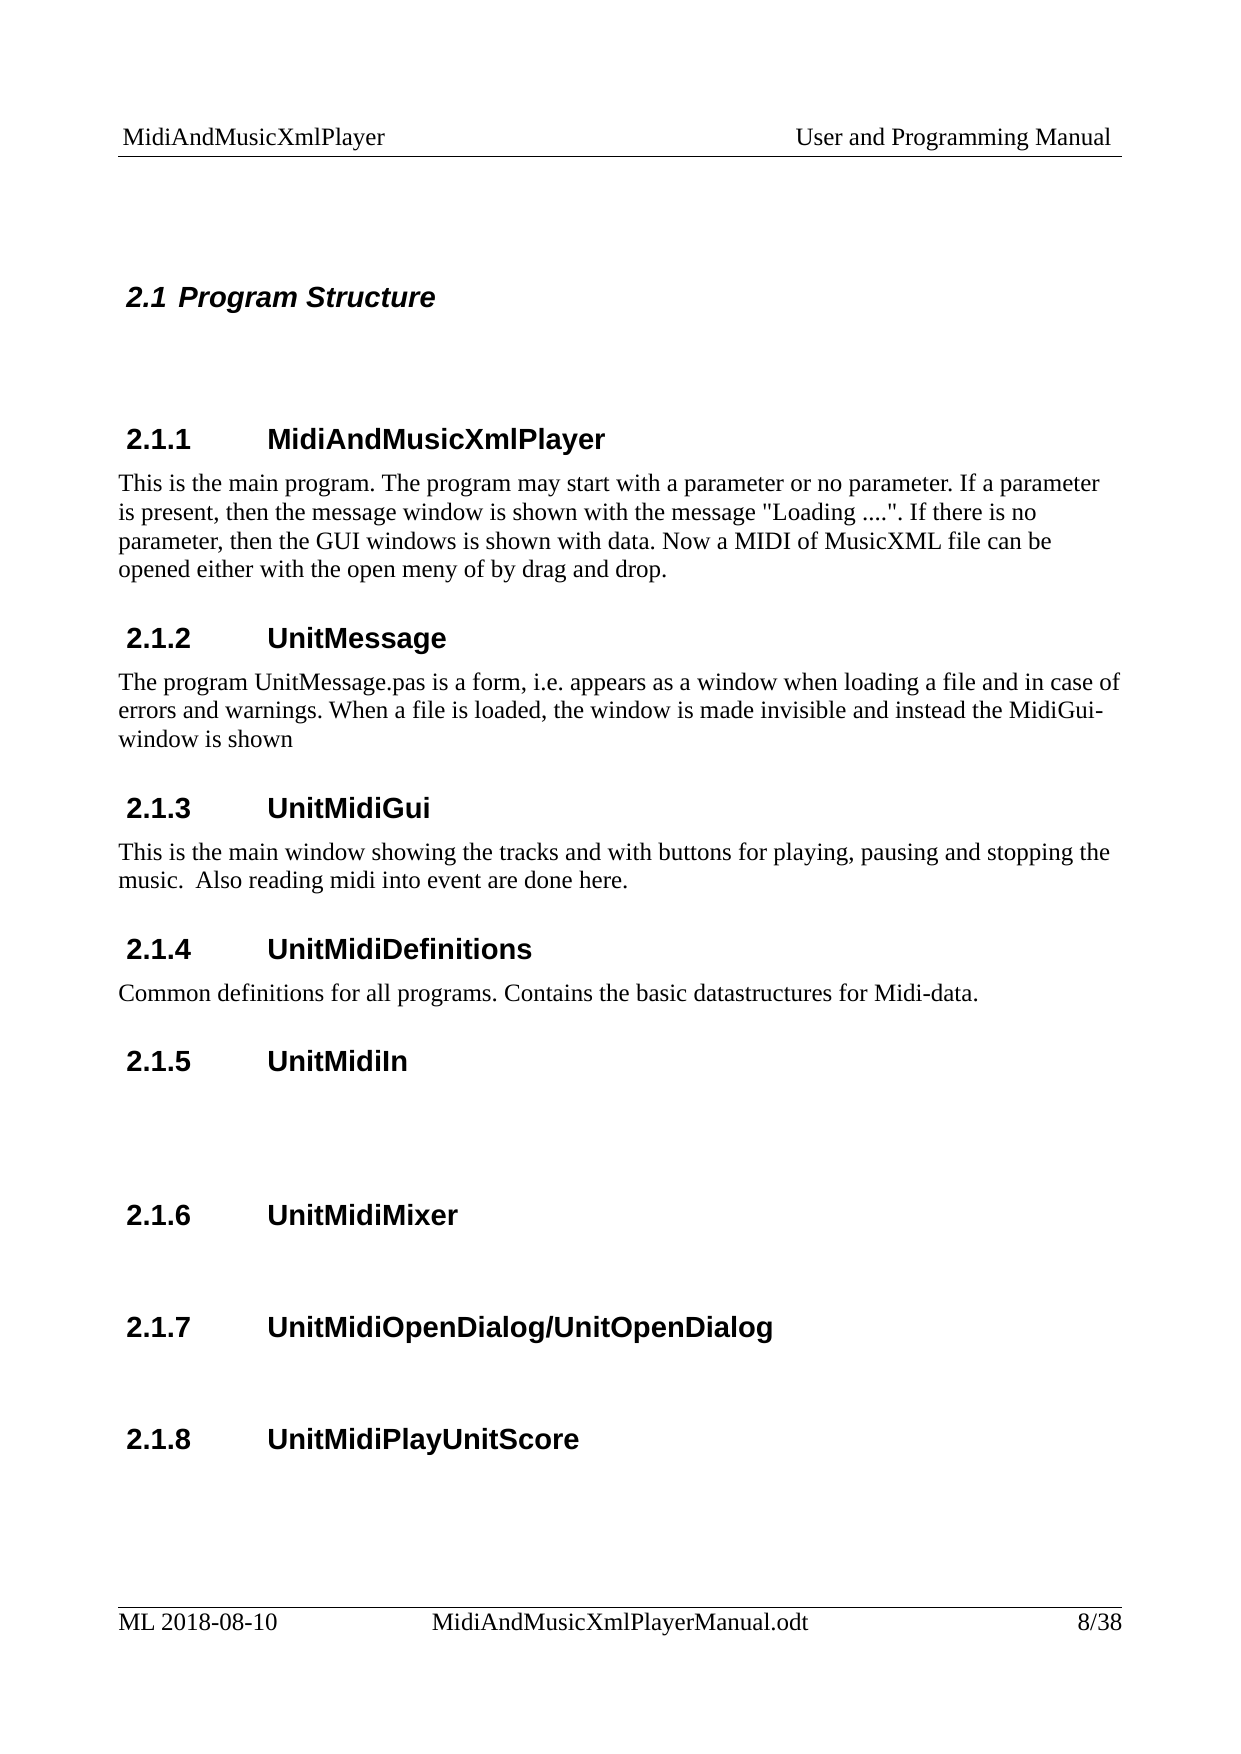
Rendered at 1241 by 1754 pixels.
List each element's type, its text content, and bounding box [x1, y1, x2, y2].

subtitle UnitMidiPlayUnitScore [118, 1422, 1122, 1456]
subtitle UnitMidiGui [118, 791, 1122, 824]
text Common definitions for all programs. Contains the basic datastructures for Midi-data. [118, 978, 1122, 1006]
subtitle UnitMidiOpenDialog/UnitOpenDialog [118, 1310, 1122, 1343]
text This is the main program. The program may start with a parameter or no parameter. If a parameter is present, then the message window is shown with the message "Loading ....". If there is no parameter, then the GUI windows is shown with data. Now a MIDI of MusicXML file can be opened either with the open meny of by drag and drop. [118, 468, 1122, 583]
subtitle UnitMidiMixer [118, 1197, 1122, 1231]
subtitle UnitMessage [118, 621, 1122, 654]
subtitle MidiAndMusicXmlPlayer [118, 422, 1122, 456]
text The program UnitMessage.pas is a form, i.e. appears as a window when loading a file and in case of errors and warnings. When a file is loaded, the window is made invisible and instead the MidiGui-window is shown [118, 667, 1122, 753]
subtitle UnitMidiIn [118, 1044, 1122, 1077]
subtitle UnitMidiDefinitions [118, 932, 1122, 965]
text This is the main window showing the tracks and with buttons for playing, pausing and stopping the music. Also reading midi into event are done here. [118, 837, 1122, 894]
subtitle Program Structure [118, 280, 1122, 314]
